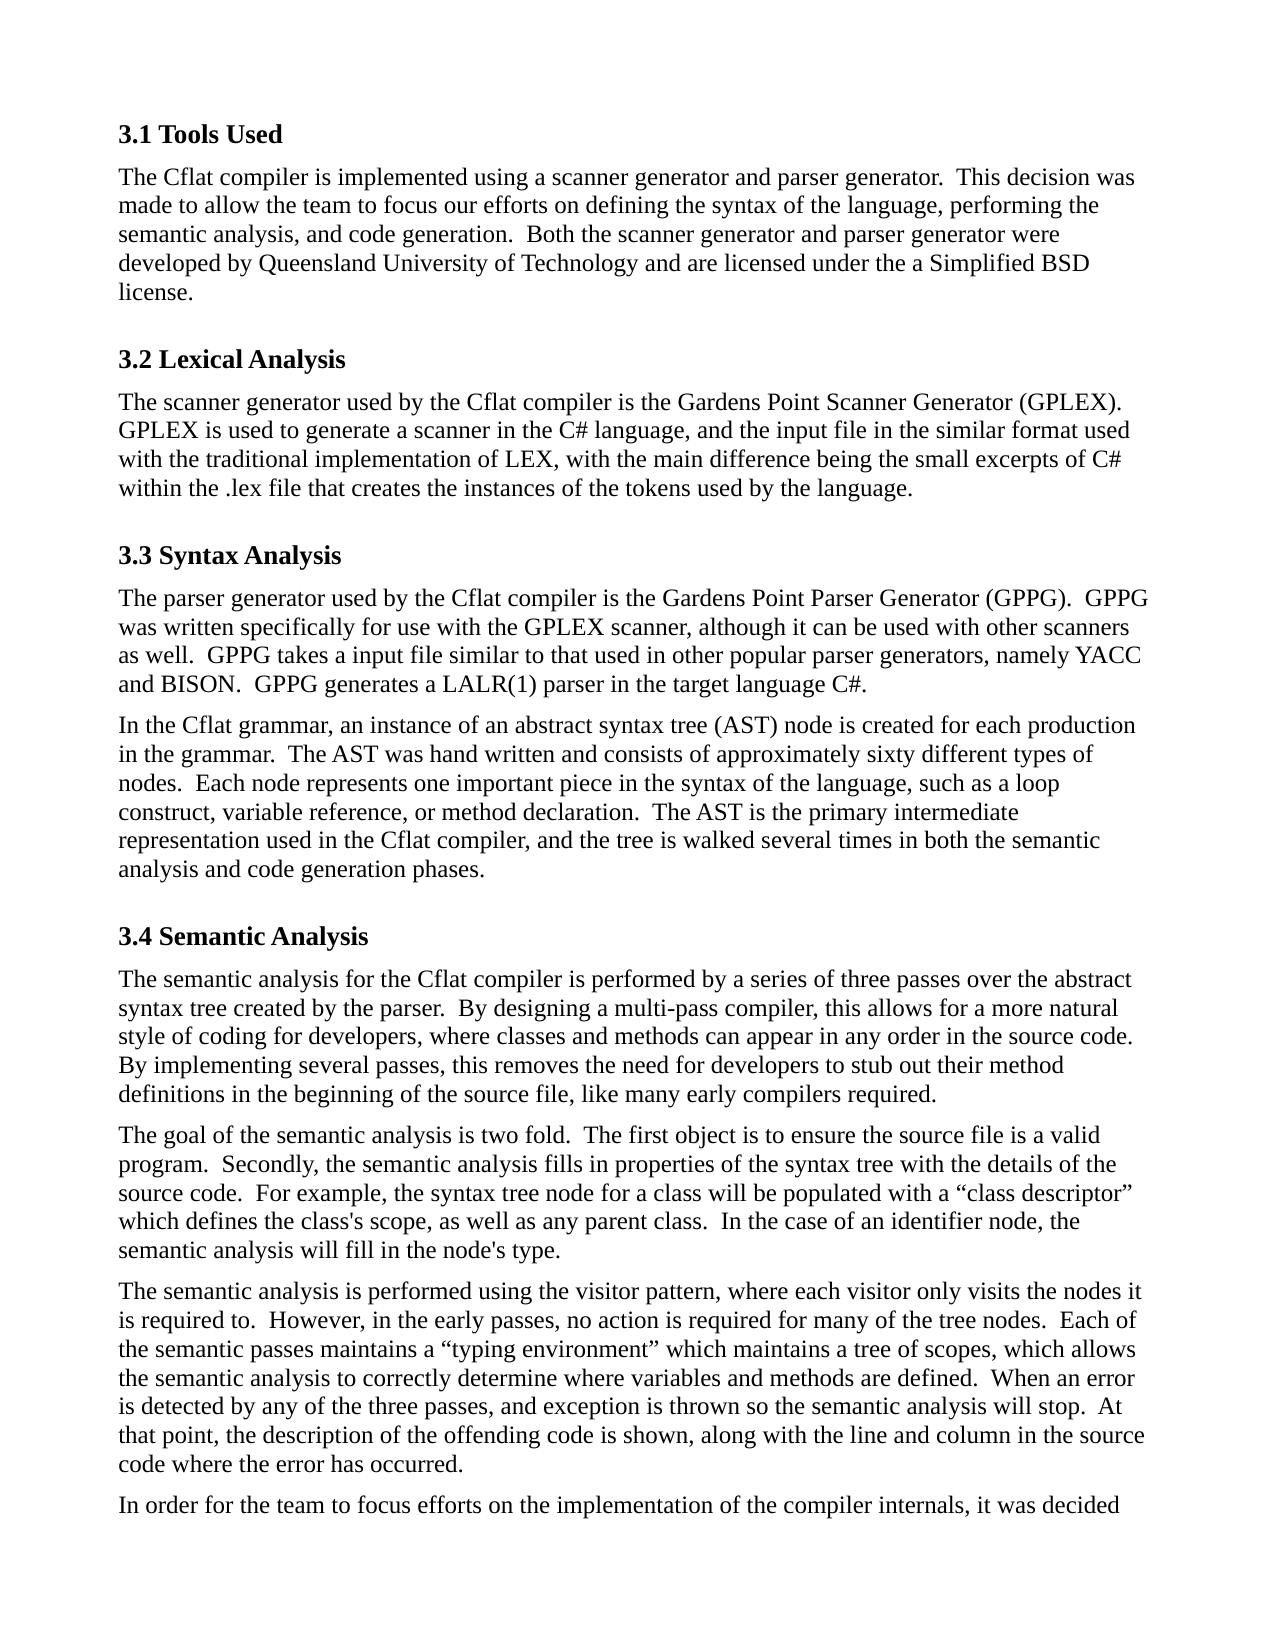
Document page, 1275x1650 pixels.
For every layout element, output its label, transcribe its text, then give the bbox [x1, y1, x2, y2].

subtitle 3.1 Tools Used [118, 118, 1157, 149]
text In order for the team to focus efforts on the implementation of the compiler internals, it was decided [118, 1490, 1157, 1519]
text The goal of the semantic analysis is two fold. The first object is to ensure the source file is a valid program. Secondly, the semantic analysis fills in properties of the syntax tree with the details of the source code. For example, the syntax tree node for a class will be populated with a “class descriptor” which defines the class's scope, as well as any parent class. In the case of an identifier node, the semantic analysis will fill in the node's type. [118, 1120, 1157, 1264]
text The parser generator used by the Cflat compiler is the Gardens Point Parser Generator (GPPG). GPPG was written specifically for use with the GPLEX scanner, although it can be used with other scanners as well. GPPG takes a input file similar to that used in other popular parser generators, namely YACC and BISON. GPPG generates a LALR(1) parser in the target language C#. [118, 583, 1157, 698]
subtitle 3.3 Syntax Analysis [118, 539, 1157, 570]
text The Cflat compiler is implemented using a scanner generator and parser generator. This decision was made to allow the team to focus our efforts on defining the syntax of the language, performing the semantic analysis, and code generation. Both the scanner generator and parser generator were developed by Queensland University of Technology and are licensed under the a Simplified BSD license. [118, 162, 1157, 306]
subtitle 3.2 Lexical Analysis [118, 343, 1157, 374]
subtitle 3.4 Semantic Analysis [118, 920, 1157, 951]
text The semantic analysis is performed using the visitor pattern, where each visitor only visits the nodes it is required to. However, in the early passes, no action is required for many of the tree nodes. Each of the semantic passes maintains a “typing environment” which maintains a tree of scopes, which allows the semantic analysis to correctly determine where variables and methods are defined. When an error is detected by any of the three passes, and exception is thrown so the semantic analysis will stop. At that point, the description of the offending code is shown, along with the line and column in the source code where the error has occurred. [118, 1276, 1157, 1478]
text The semantic analysis for the Cflat compiler is performed by a series of three passes over the abstract syntax tree created by the parser. By designing a multi-pass compiler, this allows for a more natural style of coding for developers, where classes and methods can appear in any order in the source code. By implementing several passes, this removes the need for developers to stub out their method definitions in the beginning of the source file, like many early compilers required. [118, 964, 1157, 1108]
text The scanner generator used by the Cflat compiler is the Gardens Point Scanner Generator (GPLEX). GPLEX is used to generate a scanner in the C# language, and the input file in the similar format used with the traditional implementation of LEX, with the main difference being the small excerpts of C# within the .lex file that creates the instances of the tokens used by the language. [118, 387, 1157, 502]
text In the Cflat grammar, an instance of an abstract syntax tree (AST) node is created for each production in the grammar. The AST was hand written and consists of approximately sixty different types of nodes. Each node represents one important piece in the syntax of the language, such as a loop construct, variable reference, or method declaration. The AST is the primary intermediate representation used in the Cflat compiler, and the tree is walked several times in both the semantic analysis and code generation phases. [118, 710, 1157, 883]
